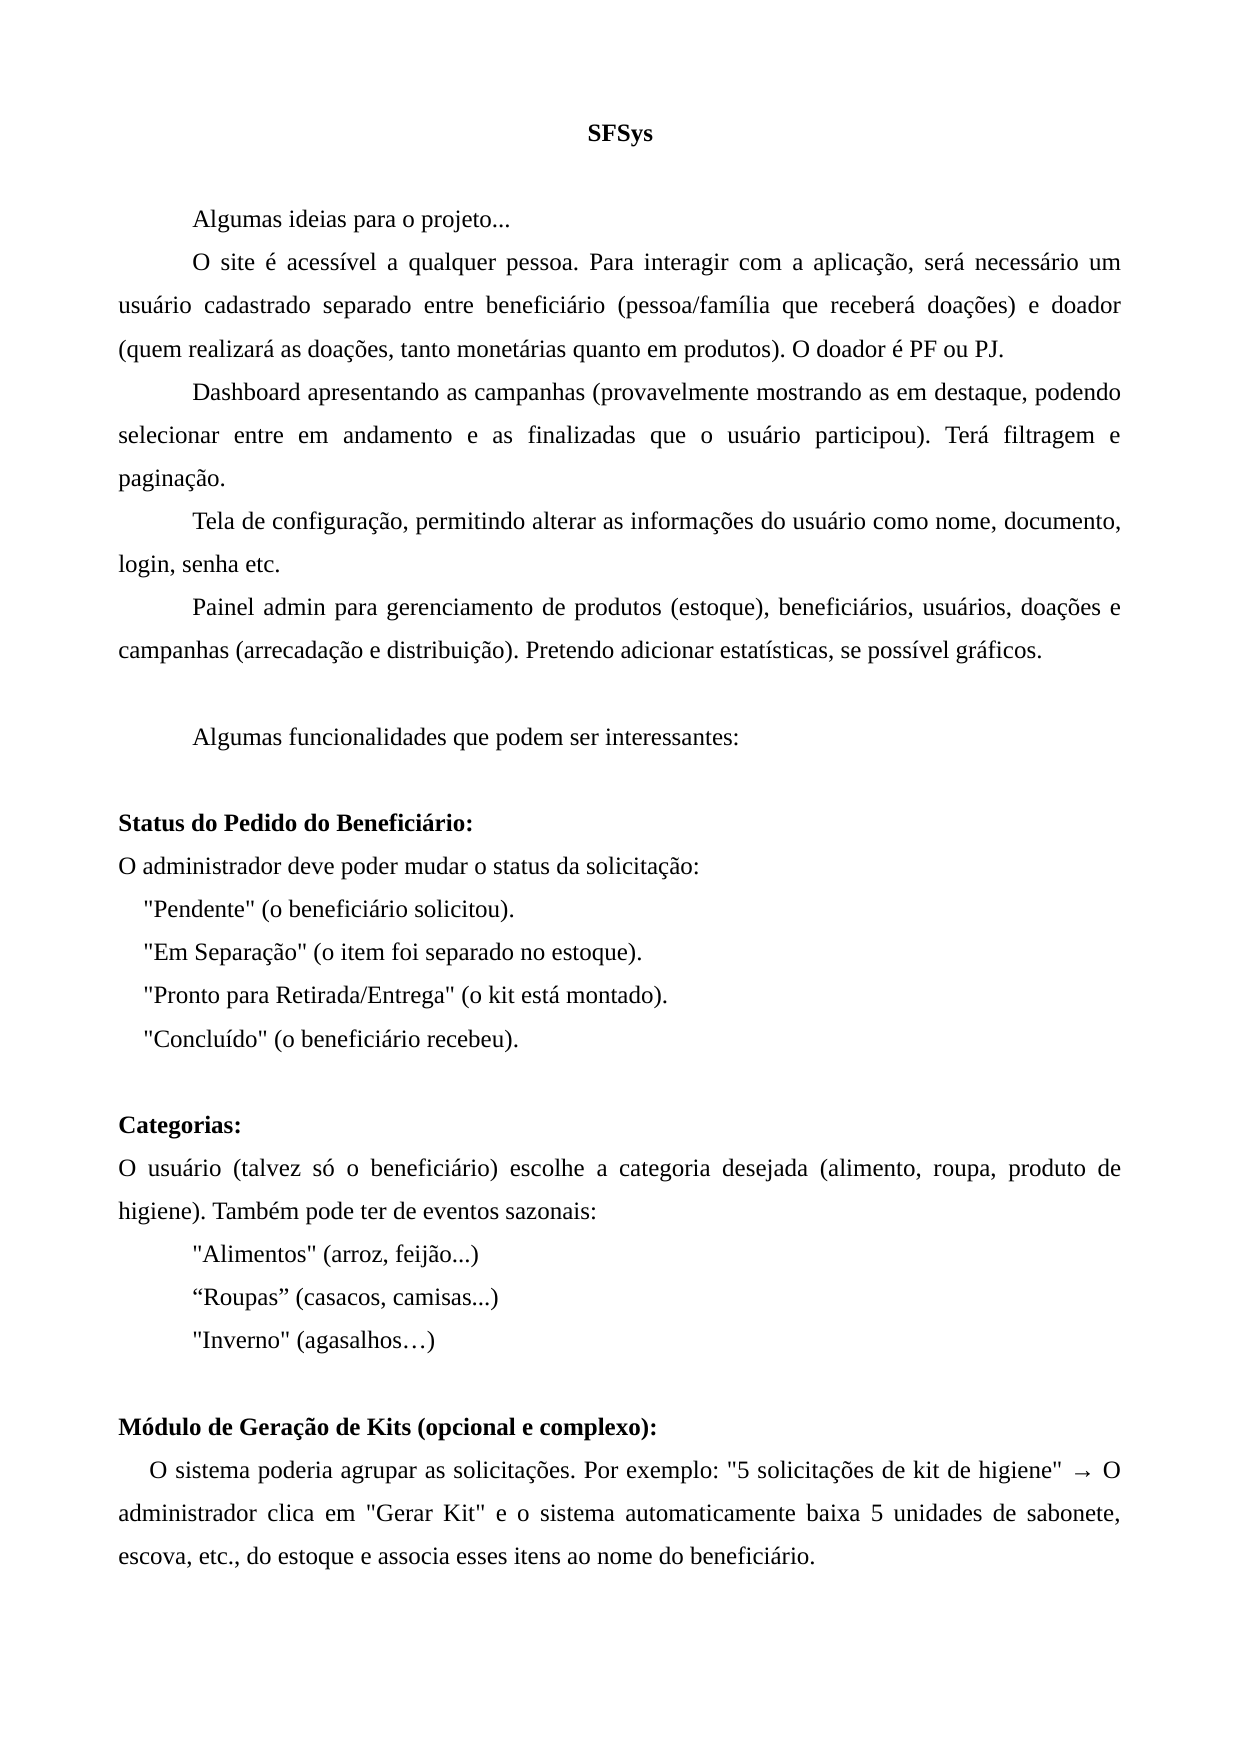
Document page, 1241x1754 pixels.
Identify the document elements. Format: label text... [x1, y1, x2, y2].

text "Inverno" (agasalhos…) [118, 1326, 1122, 1354]
text O administrador deve poder mudar o status da solicitação: [118, 851, 1122, 880]
text Algumas funcionalidades que podem ser interessantes: [118, 722, 1122, 751]
text Categorias: [118, 1110, 1122, 1139]
text O sistema poderia agrupar as solicitações. Por exemplo: "5 solicitações de kit de higiene" → O administrador clica em "Gerar Kit" e o sistema automaticamente baixa 5 unidades de sabonete, escova, etc., do estoque e associa esses itens ao nome do beneficiário. [118, 1455, 1122, 1570]
text O site é acessível a qualquer pessoa. Para interagir com a aplicação, será necessário um usuário cadastrado separado entre beneficiário (pessoa/família que receberá doações) e doador (quem realizará as doações, tanto monetárias quanto em produtos). O doador é PF ou PJ. [118, 247, 1122, 362]
text Módulo de Geração de Kits (opcional e complexo): [118, 1412, 1122, 1441]
text "Pendente" (o beneficiário solicitou). [118, 894, 1122, 923]
text SFSys [118, 118, 1122, 147]
text Algumas ideias para o projeto... [118, 204, 1122, 233]
text "Concluído" (o beneficiário recebeu). [118, 1024, 1122, 1052]
text Tela de configuração, permitindo alterar as informações do usuário como nome, documento, login, senha etc. [118, 506, 1122, 578]
text Painel admin para gerenciamento de produtos (estoque), beneficiários, usuários, doações e campanhas (arrecadação e distribuição). Pretendo adicionar estatísticas, se possível gráficos. [118, 592, 1122, 664]
text Dashboard apresentando as campanhas (provavelmente mostrando as em destaque, podendo selecionar entre em andamento e as finalizadas que o usuário participou). Terá filtragem e paginação. [118, 377, 1122, 492]
text Status do Pedido do Beneficiário: [118, 808, 1122, 837]
text "Em Separação" (o item foi separado no estoque). [118, 937, 1122, 966]
text O usuário (talvez só o beneficiário) escolhe a categoria desejada (alimento, roupa, produto de higiene). Também pode ter de eventos sazonais: [118, 1153, 1122, 1225]
text "Alimentos" (arroz, feijão...) [118, 1239, 1122, 1268]
text "Pronto para Retirada/Entrega" (o kit está montado). [118, 981, 1122, 1009]
text “Roupas” (casacos, camisas...) [118, 1282, 1122, 1311]
